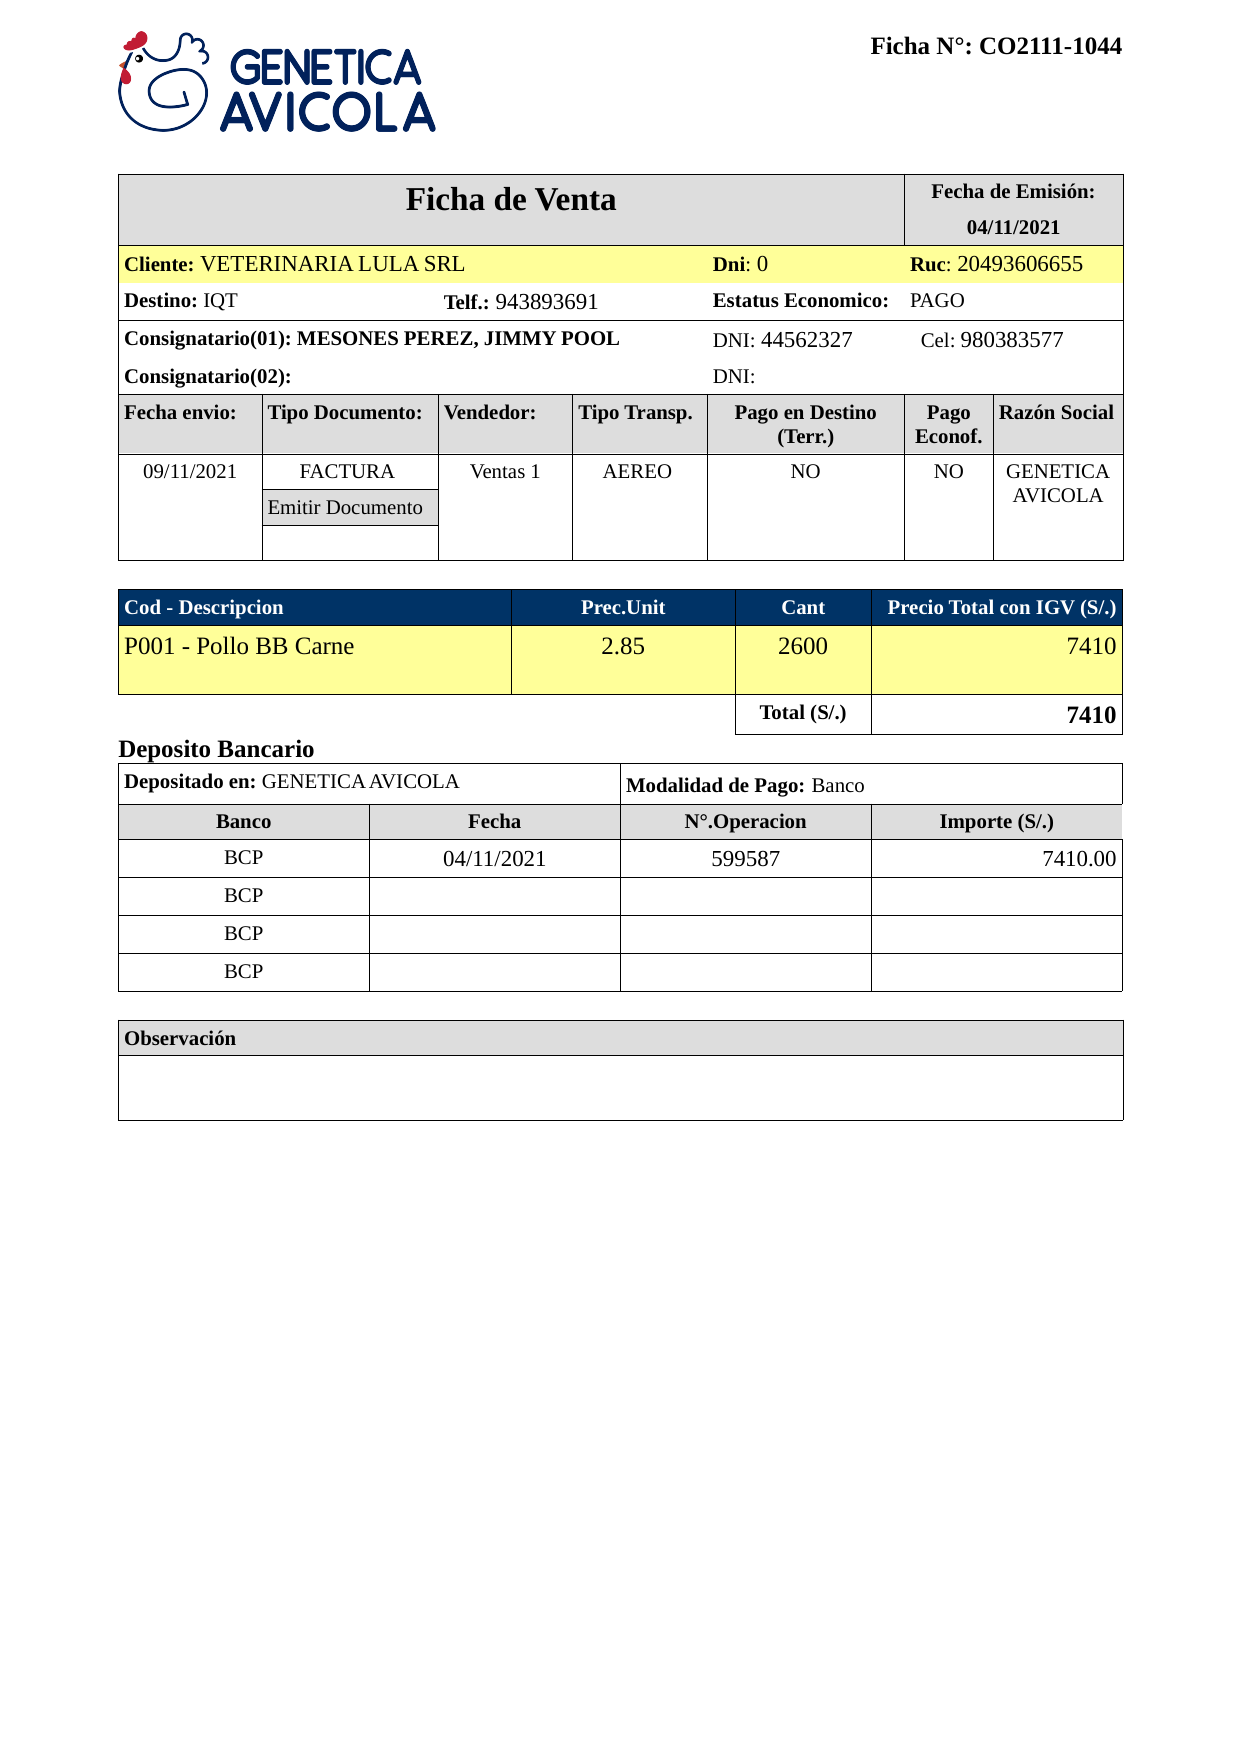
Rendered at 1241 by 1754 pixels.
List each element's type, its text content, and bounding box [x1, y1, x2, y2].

table_cell PAGO [904, 283, 1123, 320]
table_cell Cliente: VETERINARIA LULA SRL [119, 246, 707, 283]
table_header Cod - Descripcion [119, 590, 511, 625]
table_cell Ruc: 20493606655 [904, 246, 1123, 283]
table_cell 2.85 [512, 626, 735, 694]
table_cell Dni: 0 [707, 246, 904, 283]
table_cell P001 - Pollo BB Carne [119, 626, 511, 694]
table_cell [872, 954, 1122, 991]
table_cell BCP [119, 916, 369, 953]
table_cell 7410 [872, 626, 1122, 694]
table_cell Consignatario(02): [119, 358, 707, 394]
table_cell [872, 878, 1122, 915]
table_cell Telf.: 943893691 [438, 283, 707, 320]
table_cell [118, 695, 511, 734]
table_cell Tipo Transp. [573, 395, 707, 453]
table_cell Vendedor: [439, 395, 572, 453]
table_cell 7410 [872, 695, 1122, 734]
table_cell Emitir Documento [263, 490, 438, 525]
table_cell Cel: 980383577 [915, 321, 1123, 358]
table_cell [621, 954, 871, 991]
table_cell Consignatario(01): MESONES PEREZ, JIMMY POOL [119, 321, 707, 358]
table_cell [370, 878, 620, 915]
table_cell Fecha [370, 805, 620, 839]
table_cell AEREO [573, 455, 707, 560]
table_cell GENETICA AVICOLA [994, 455, 1123, 560]
table_cell Ventas 1 [439, 455, 572, 560]
table_cell BCP [119, 840, 369, 877]
table_cell [263, 526, 438, 560]
table_header Prec.Unit [512, 590, 735, 625]
table_header Precio Total con IGV (S/.) [872, 590, 1122, 625]
table_header Fecha de Emisión: [905, 175, 1123, 209]
table_cell Estatus Economico: [707, 283, 904, 320]
table_cell Pago en Destino (Terr.) [708, 395, 904, 453]
table_cell [621, 916, 871, 953]
table_cell Total (S/.) [736, 695, 871, 734]
table_cell 09/11/2021 [119, 455, 262, 560]
table_cell [370, 916, 620, 953]
table_cell Destino: IQT [119, 283, 438, 320]
table_cell Fecha envio: [119, 395, 262, 453]
table_cell [511, 695, 735, 734]
table_cell 04/11/2021 [370, 840, 620, 877]
table_cell Razón Social [994, 395, 1123, 453]
table_cell DNI: 44562327 [707, 321, 915, 358]
table_cell DNI: [707, 358, 1123, 394]
table_cell 2600 [736, 626, 871, 694]
table_cell Tipo Documento: [263, 395, 438, 453]
table_cell [119, 1056, 1123, 1119]
table_header Observación [119, 1021, 1123, 1055]
table_cell [621, 878, 871, 915]
table_cell N°.Operacion [621, 805, 871, 839]
table_cell Banco [119, 805, 369, 839]
table_cell NO [708, 455, 904, 560]
table_header Ficha de Venta [119, 175, 904, 245]
table_cell 04/11/2021 [905, 209, 1123, 245]
table_cell FACTURA [263, 455, 438, 489]
table_cell 7410.00 [872, 840, 1122, 877]
table_cell 599587 [621, 840, 871, 877]
table_header Depositado en: GENETICA AVICOLA [119, 764, 620, 803]
table_header Modalidad de Pago: Banco [621, 764, 1122, 803]
table_cell BCP [119, 954, 369, 991]
table_cell Pago Econof. [905, 395, 993, 453]
text Deposito Bancario [118, 734, 1122, 763]
picture [118, 31, 436, 132]
table_cell [370, 954, 620, 991]
table_cell [872, 916, 1122, 953]
table_cell NO [905, 455, 993, 560]
table_cell Importe (S/.) [872, 805, 1122, 839]
table_header Cant [736, 590, 871, 625]
table_cell BCP [119, 878, 369, 915]
